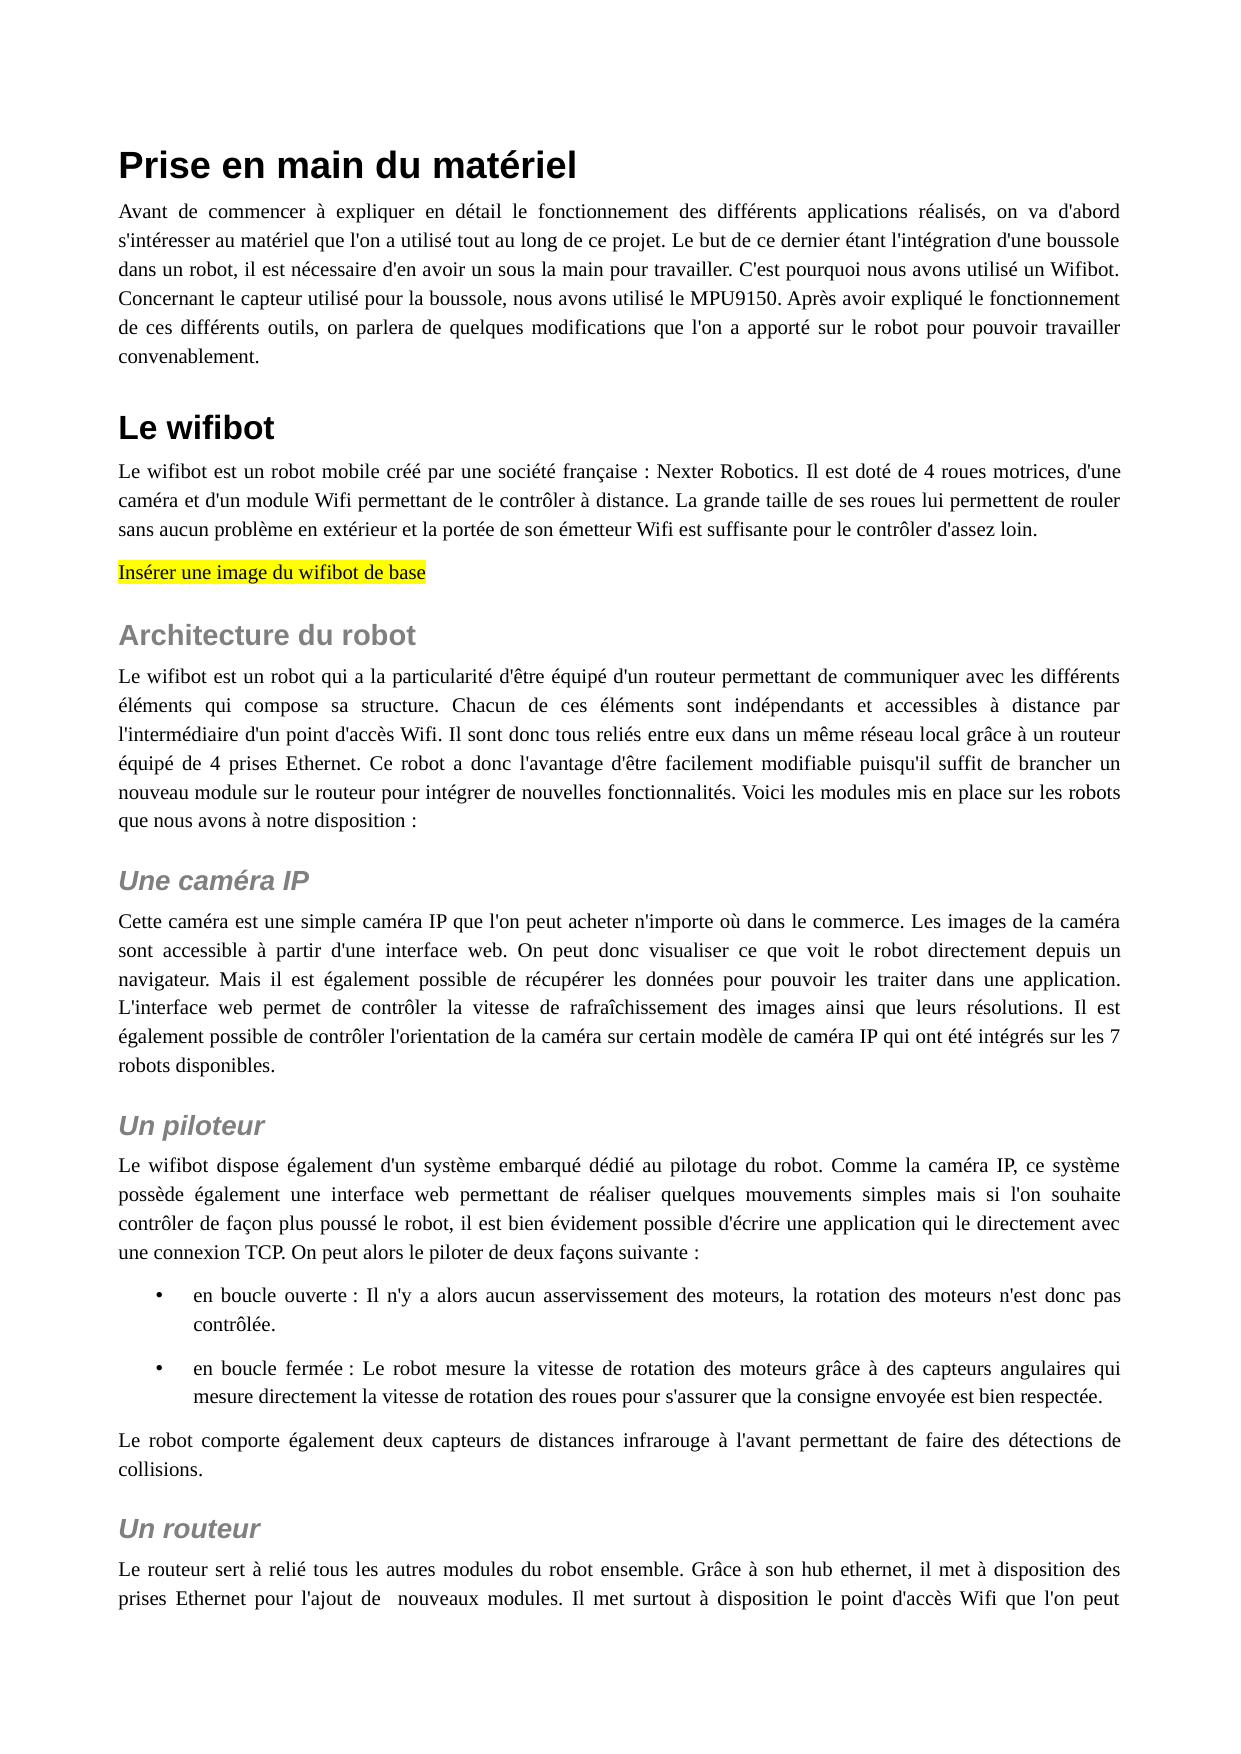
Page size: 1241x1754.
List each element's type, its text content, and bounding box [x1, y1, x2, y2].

text Insérer une image du wifibot de base [426, 560, 1122, 584]
text Le wifibot est un robot mobile créé par une société française : Nexter Robotics. Il est doté de 4 roues motrices, d'une caméra et d'un module Wifi permettant de le contrôler à distance. La grande taille de ses roues lui permettent de rouler sans aucun problème en extérieur et la portée de son émetteur Wifi est suffisante pour le contrôler d'assez loin. [118, 459, 1122, 541]
list en boucle ouverte : Il n'y a alors aucun asservissement des moteurs, la rotation des moteurs n'est donc pas contrôlée. [156, 1283, 1122, 1336]
subtitle Un routeur [118, 1513, 1122, 1544]
text Le wifibot dispose également d'un système embarqué dédié au pilotage du robot. Comme la caméra IP, ce système possède également une interface web permettant de réaliser quelques mouvements simples mais si l'on souhaite contrôler de façon plus poussé le robot, il est bien évidement possible d'écrire une application qui le directement avec une connexion TCP. On peut alors le piloter de deux façons suivante : [118, 1153, 1122, 1264]
text Le routeur sert à relié tous les autres modules du robot ensemble. Grâce à son hub ethernet, il met à disposition des prises Ethernet pour l'ajout de nouveaux modules. Il met surtout à disposition le point d'accès Wifi que l'on peut [118, 1557, 1122, 1610]
text Avant de commencer à expliquer en détail le fonctionnement des différents applications réalisés, on va d'abord s'intéresser au matériel que l'on a utilisé tout au long de ce projet. Le but de ce dernier étant l'intégration d'une boussole dans un robot, il est nécessaire d'en avoir un sous la main pour travailler. C'est pourquoi nous avons utilisé un Wifibot. Concernant le capteur utilisé pour la boussole, nous avons utilisé le MPU9150. Après avoir expliqué le fonctionnement de ces différents outils, on parlera de quelques modifications que l'on a apporté sur le robot pour pouvoir travailler convenablement. [118, 199, 1122, 368]
text Cette caméra est une simple caméra IP que l'on peut acheter n'importe où dans le commerce. Les images de la caméra sont accessible à partir d'une interface web. On peut donc visualiser ce que voit le robot directement depuis un navigateur. Mais il est également possible de récupérer les données pour pouvoir les traiter dans une application. L'interface web permet de contrôler la vitesse de rafraîchissement des images ainsi que leurs résolutions. Il est également possible de contrôler l'orientation de la caméra sur certain modèle de caméra IP qui ont été intégrés sur les 7 robots disponibles. [118, 909, 1122, 1077]
text Le wifibot est un robot qui a la particularité d'être équipé d'un routeur permettant de communiquer avec les différents éléments qui compose sa structure. Chacun de ces éléments sont indépendants et accessibles à distance par l'intermédiaire d'un point d'accès Wifi. Il sont donc tous reliés entre eux dans un même réseau local grâce à un routeur équipé de 4 prises Ethernet. Ce robot a donc l'avantage d'être facilement modifiable puisqu'il suffit de brancher un nouveau module sur le routeur pour intégrer de nouvelles fonctionnalités. Voici les modules mis en place sur les robots que nous avons à notre disposition : [118, 664, 1122, 832]
subtitle Une caméra IP [118, 864, 1122, 896]
subtitle Un piloteur [118, 1109, 1122, 1141]
list en boucle fermée : Le robot mesure la vitesse de rotation des moteurs grâce à des capteurs angulaires qui mesure directement la vitesse de rotation des roues pour s'assurer que la consigne envoyée est bien respectée. [156, 1356, 1122, 1408]
text Le robot comporte également deux capteurs de distances infrarouge à l'avant permettant de faire des détections de collisions. [118, 1428, 1122, 1481]
subtitle Le wifibot [118, 408, 1122, 446]
subtitle Prise en main du matériel [118, 143, 1122, 187]
subtitle Architecture du robot [118, 618, 1122, 652]
